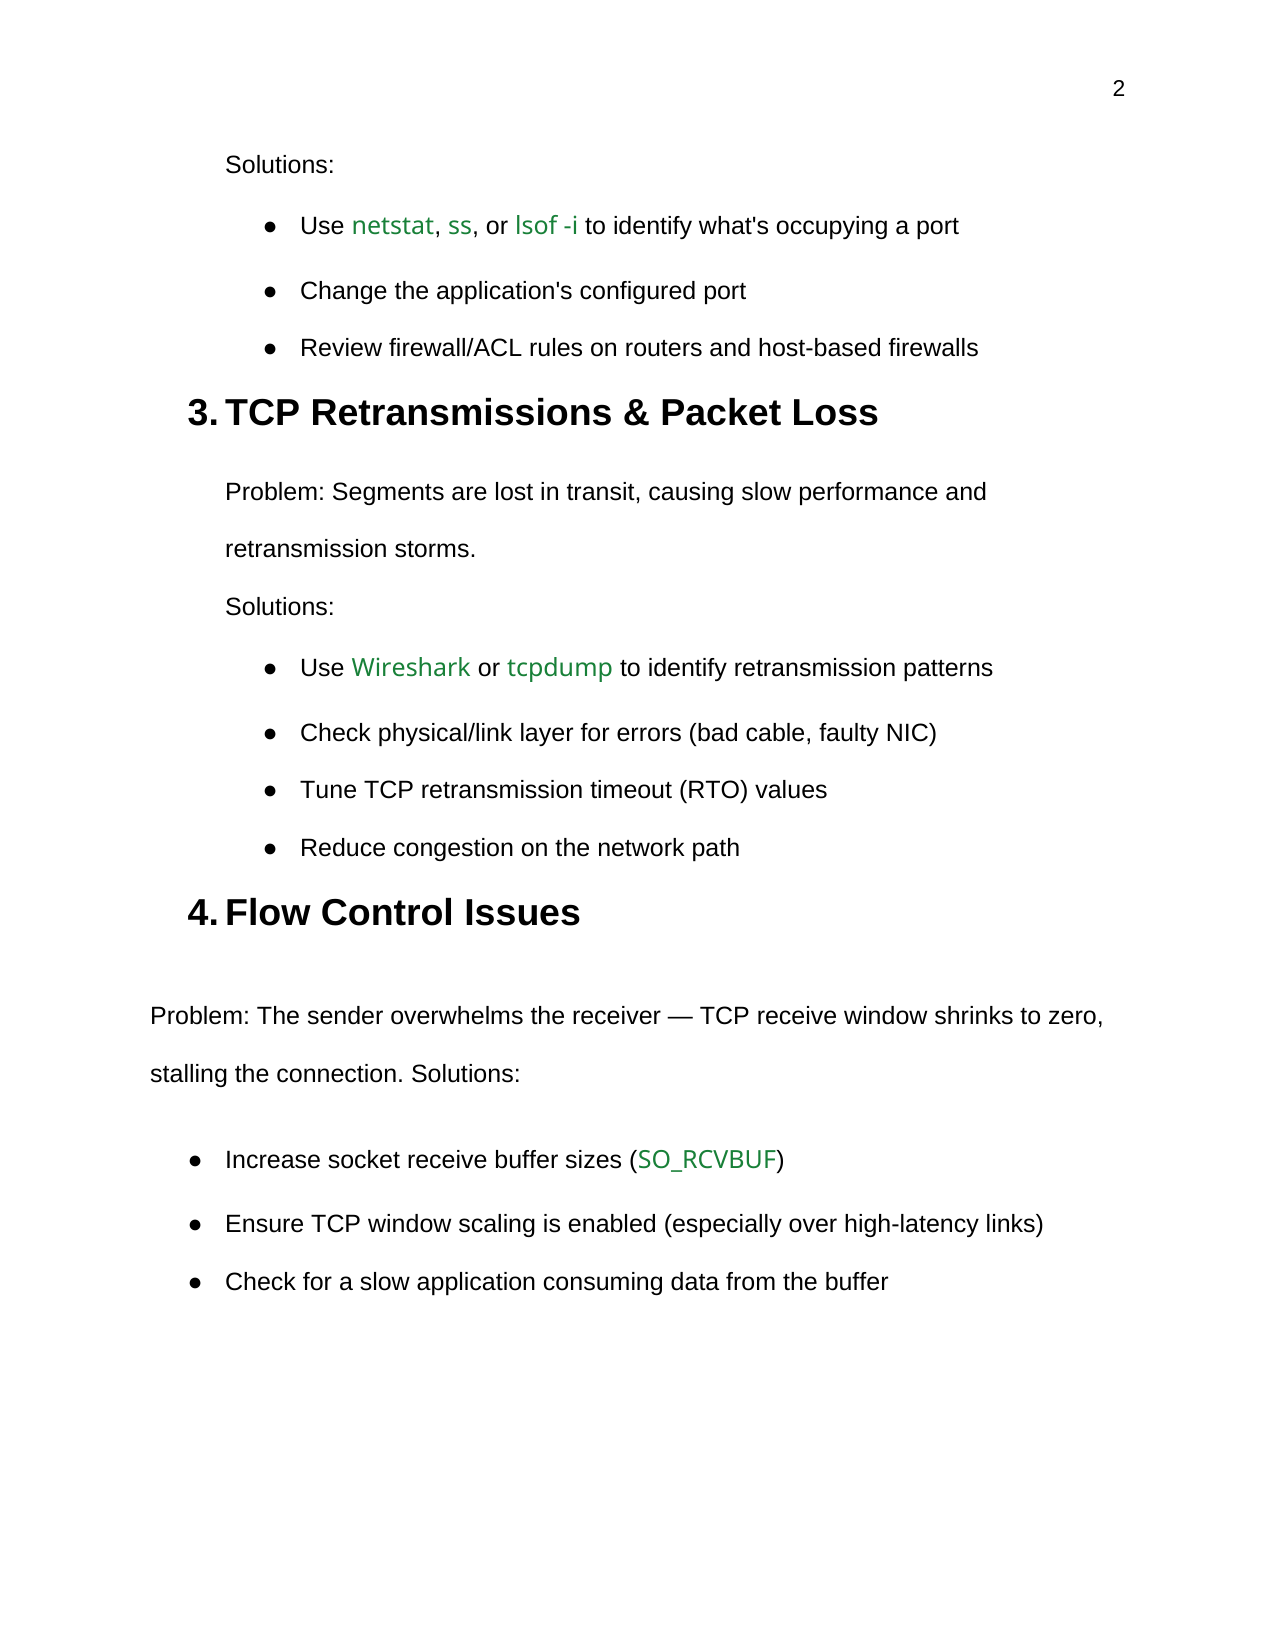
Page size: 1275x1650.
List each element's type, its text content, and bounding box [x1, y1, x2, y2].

text Solutions: [225, 150, 1125, 179]
text Problem: Segments are lost in transit, causing slow performance and retransmission storms. [225, 477, 1125, 563]
list Increase socket receive buffer sizes (SO_RCVBUF) [187, 1141, 1125, 1175]
list Tune TCP retransmission timeout (RTO) values [262, 775, 1125, 804]
text Problem: The sender overwhelms the receiver — TCP receive window shrinks to zero, stalling the connection. Solutions: [150, 1001, 1125, 1087]
text Solutions: [225, 592, 1125, 621]
list Check physical/link layer for errors (bad cable, faulty NIC) [262, 717, 1125, 746]
list Flow Control Issues [187, 890, 1125, 933]
list Use Wireshark or tcpdump to identify retransmission patterns [262, 649, 1125, 683]
list Use netstat, ss, or lsof -i to identify what's occupying a port [262, 207, 1125, 242]
list TCP Retransmissions & Packet Loss [187, 391, 1125, 434]
list Review firewall/ACL rules on routers and host-based firewalls [262, 333, 1125, 362]
list Reduce congestion on the network path [262, 832, 1125, 861]
list Change the application's configured port [262, 276, 1125, 304]
list Ensure TCP window scaling is enabled (especially over high-latency links) [187, 1209, 1125, 1238]
list Check for a slow application consuming data from the buffer [187, 1267, 1125, 1296]
